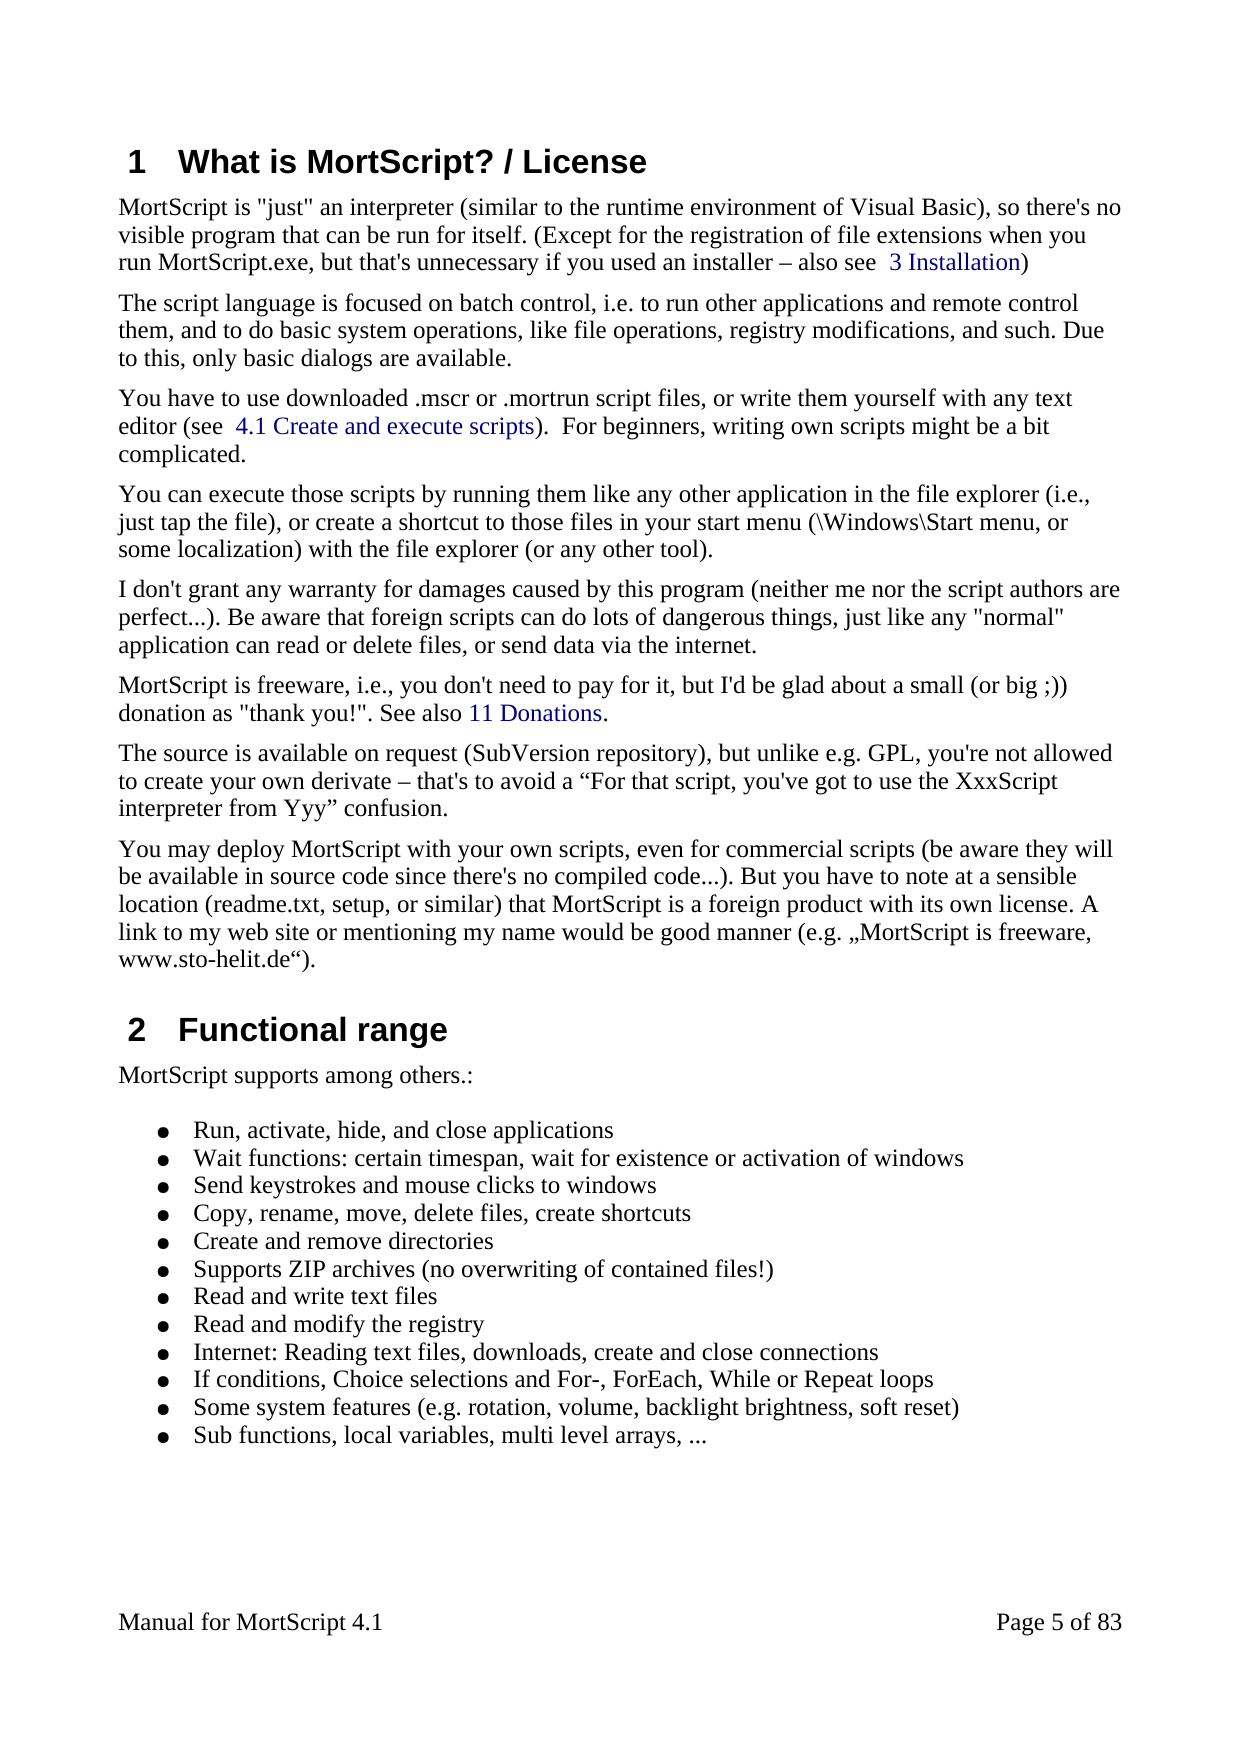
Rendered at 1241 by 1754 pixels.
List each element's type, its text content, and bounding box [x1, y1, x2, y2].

text You can execute those scripts by running them like any other application in the file explorer (i.e., just tap the file), or create a shortcut to those files in your start menu (\Windows\Start menu, or some localization) with the file explorer (or any other tool). [118, 480, 1122, 563]
text MortScript is "just" an interpreter (similar to the runtime environment of Visual Basic), so there's no visible program that can be run for itself. (Except for the registration of file extensions when you run MortScript.exe, but that's unnecessary if you used an installer – also see 3 Installation) [118, 193, 1122, 276]
list Read and write text files [156, 1282, 1122, 1310]
list Supports ZIP archives (no overwriting of contained files!) [156, 1255, 1122, 1282]
list Read and modify the registry [156, 1310, 1122, 1338]
subtitle Functional range [118, 1011, 1122, 1048]
text The script language is focused on batch control, i.e. to run other applications and remote control them, and to do basic system operations, like file operations, registry modifications, and such. Due to this, only basic dialogs are available. [118, 289, 1122, 372]
text The source is available on request (SubVersion repository), but unlike e.g. GPL, you're not allowed to create your own derivate – that's to avoid a “For that script, you've got to use the XxxScript interpreter from Yyy” confusion. [118, 739, 1122, 822]
text MortScript is freeware, i.e., you don't need to pay for it, but I'd be glad about a small (or big ;)) donation as "thank you!". See also 11 Donations. [118, 671, 1122, 727]
subtitle What is MortScript? / License [118, 143, 1122, 181]
text MortScript supports among others.: [118, 1061, 1122, 1088]
list Internet: Reading text files, downloads, create and close connections [156, 1338, 1122, 1366]
text You have to use downloaded .mscr or .mortrun script files, or write them yourself with any text editor (see 4.1 Create and execute scripts). For beginners, writing own scripts might be a bit complicated. [118, 384, 1122, 467]
text You may deploy MortScript with your own scripts, even for commercial scripts (be aware they will be available in source code since there's no compiled code...). But you have to note at a sensible location (readme.txt, setup, or similar) that MortScript is a foreign product with its own license. A link to my web site or mentioning my name would be good manner (e.g. „MortScript is freeware, www.sto-helit.de“). [118, 835, 1122, 973]
list Copy, rename, move, delete files, create shortcuts [156, 1199, 1122, 1227]
list Some system features (e.g. rotation, volume, backlight brightness, soft reset) [156, 1393, 1122, 1421]
list If conditions, Choice selections and For-, ForEach, While or Repeat loops [156, 1366, 1122, 1393]
text I don't grant any warranty for damages caused by this program (neither me nor the script authors are perfect...). Be aware that foreign scripts can do lots of dangerous things, just like any "normal" application can read or delete files, or send data via the internet. [118, 576, 1122, 659]
list Wait functions: certain timespan, wait for existence or activation of windows [156, 1144, 1122, 1172]
list Sub functions, local variables, multi level arrays, ... [156, 1421, 1122, 1449]
list Run, activate, hide, and close applications [156, 1116, 1122, 1144]
list Send keystrokes and mouse clicks to windows [156, 1172, 1122, 1199]
list Create and remove directories [156, 1227, 1122, 1255]
